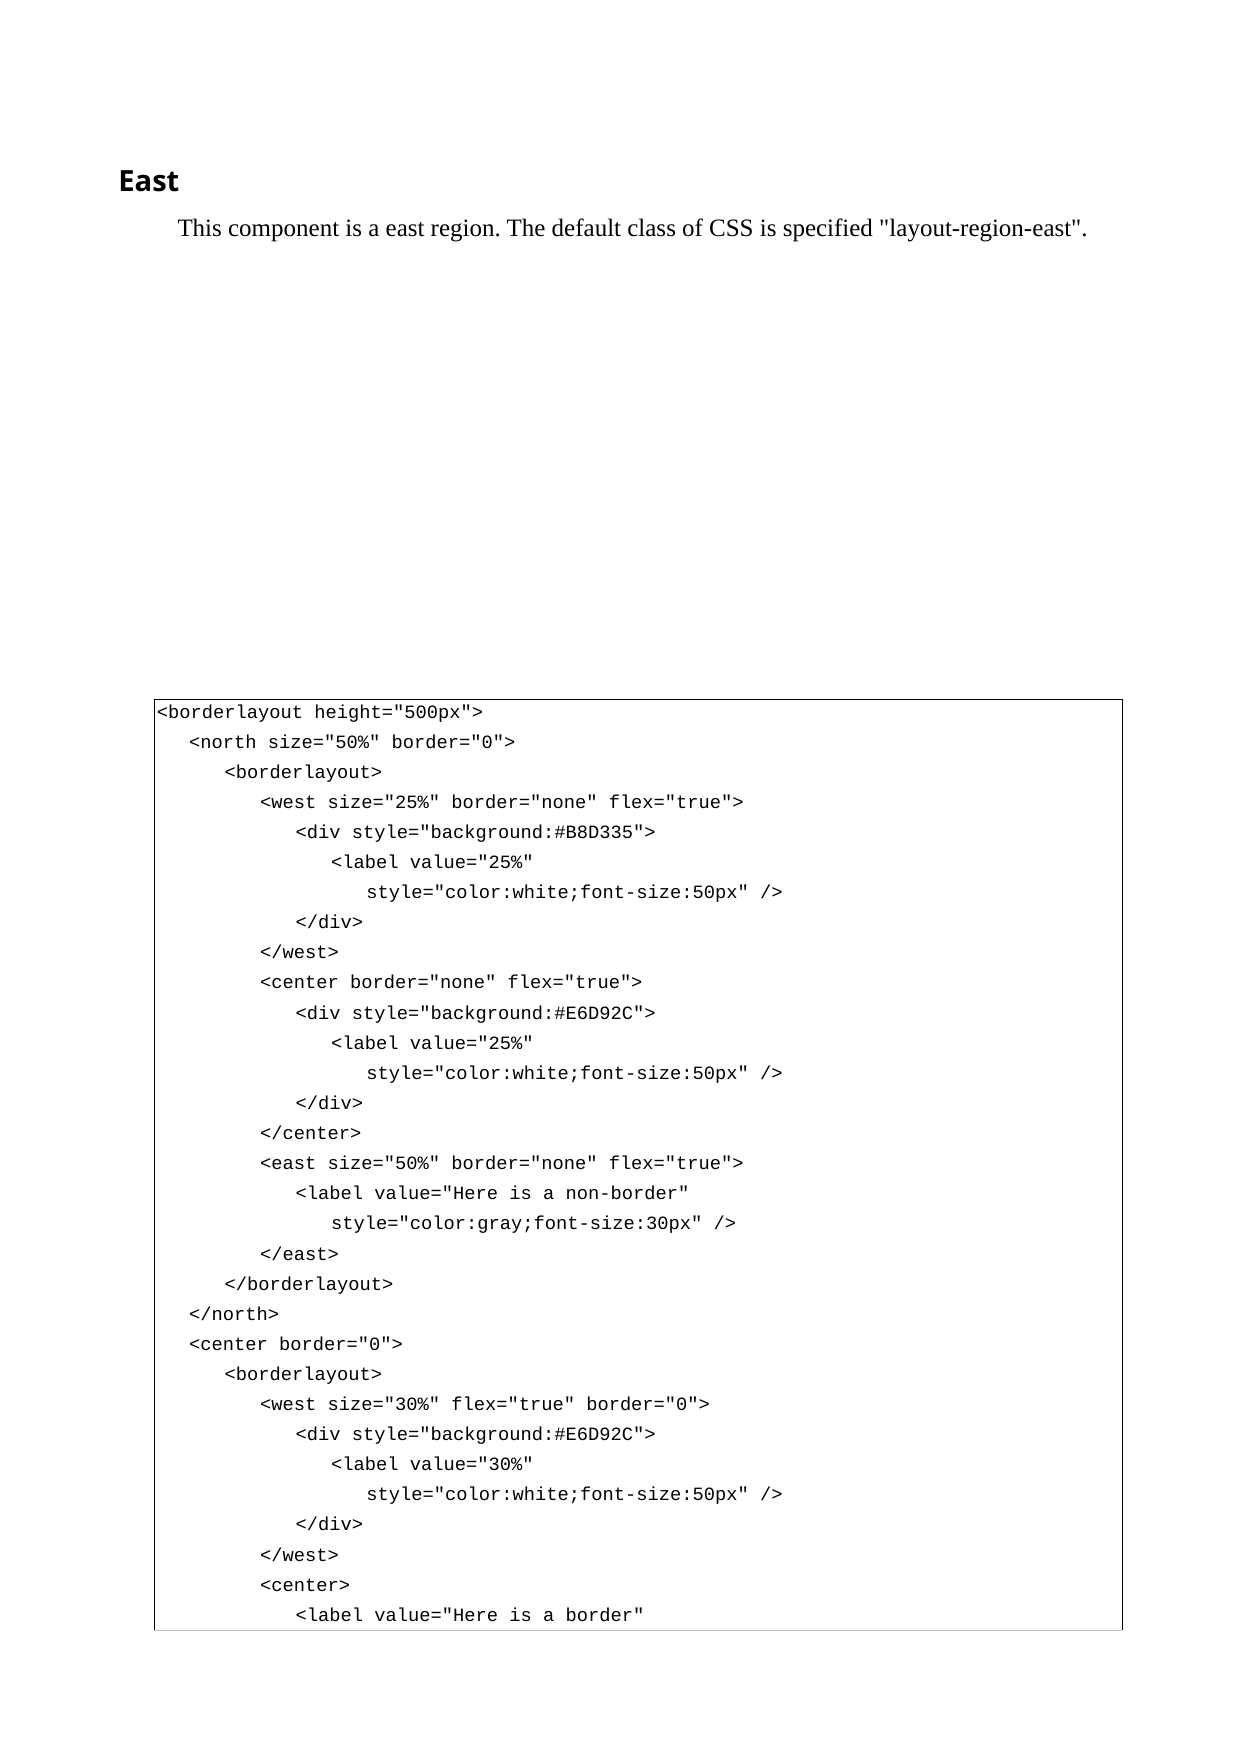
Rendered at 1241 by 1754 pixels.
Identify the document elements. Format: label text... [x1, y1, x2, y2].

text style="color:white;font-size:50px" /> [155, 1482, 1122, 1506]
text <borderlayout> [155, 759, 1122, 784]
text <east size="50%" border="none" flex="true"> [155, 1151, 1122, 1175]
text </div> [155, 910, 1122, 934]
text style="color:white;font-size:50px" /> [155, 880, 1122, 904]
text <label value="25%" [155, 850, 1122, 874]
text </center> [155, 1121, 1122, 1145]
text <center> [155, 1572, 1122, 1597]
text <west size="30%" flex="true" border="0"> [155, 1392, 1122, 1416]
text <center border="0"> [155, 1332, 1122, 1356]
text </east> [155, 1241, 1122, 1266]
text <label value="Here is a border" [155, 1602, 1122, 1630]
text <div style="background:#E6D92C"> [155, 1422, 1122, 1446]
text </borderlayout> [155, 1271, 1122, 1296]
text <label value="30%" [155, 1452, 1122, 1476]
text </div> [155, 1091, 1122, 1115]
text <borderlayout height="500px"> [155, 700, 1122, 724]
subtitle East [118, 161, 1122, 200]
text <center border="none" flex="true"> [155, 970, 1122, 994]
text <north size="50%" border="0"> [155, 729, 1122, 754]
text <label value="Here is a non-border" [155, 1181, 1122, 1205]
text </west> [155, 940, 1122, 964]
text </div> [155, 1512, 1122, 1536]
text <div style="background:#B8D335"> [155, 820, 1122, 844]
text </north> [155, 1301, 1122, 1326]
text style="color:white;font-size:50px" /> [155, 1061, 1122, 1085]
text style="color:gray;font-size:30px" /> [155, 1211, 1122, 1235]
text <label value="25%" [155, 1031, 1122, 1055]
text <borderlayout> [155, 1362, 1122, 1386]
text This component is a east region. The default class of CSS is specified "layout-region-east". [177, 213, 1122, 241]
text </west> [155, 1542, 1122, 1567]
text <div style="background:#E6D92C"> [155, 1000, 1122, 1025]
text <west size="25%" border="none" flex="true"> [155, 790, 1122, 814]
